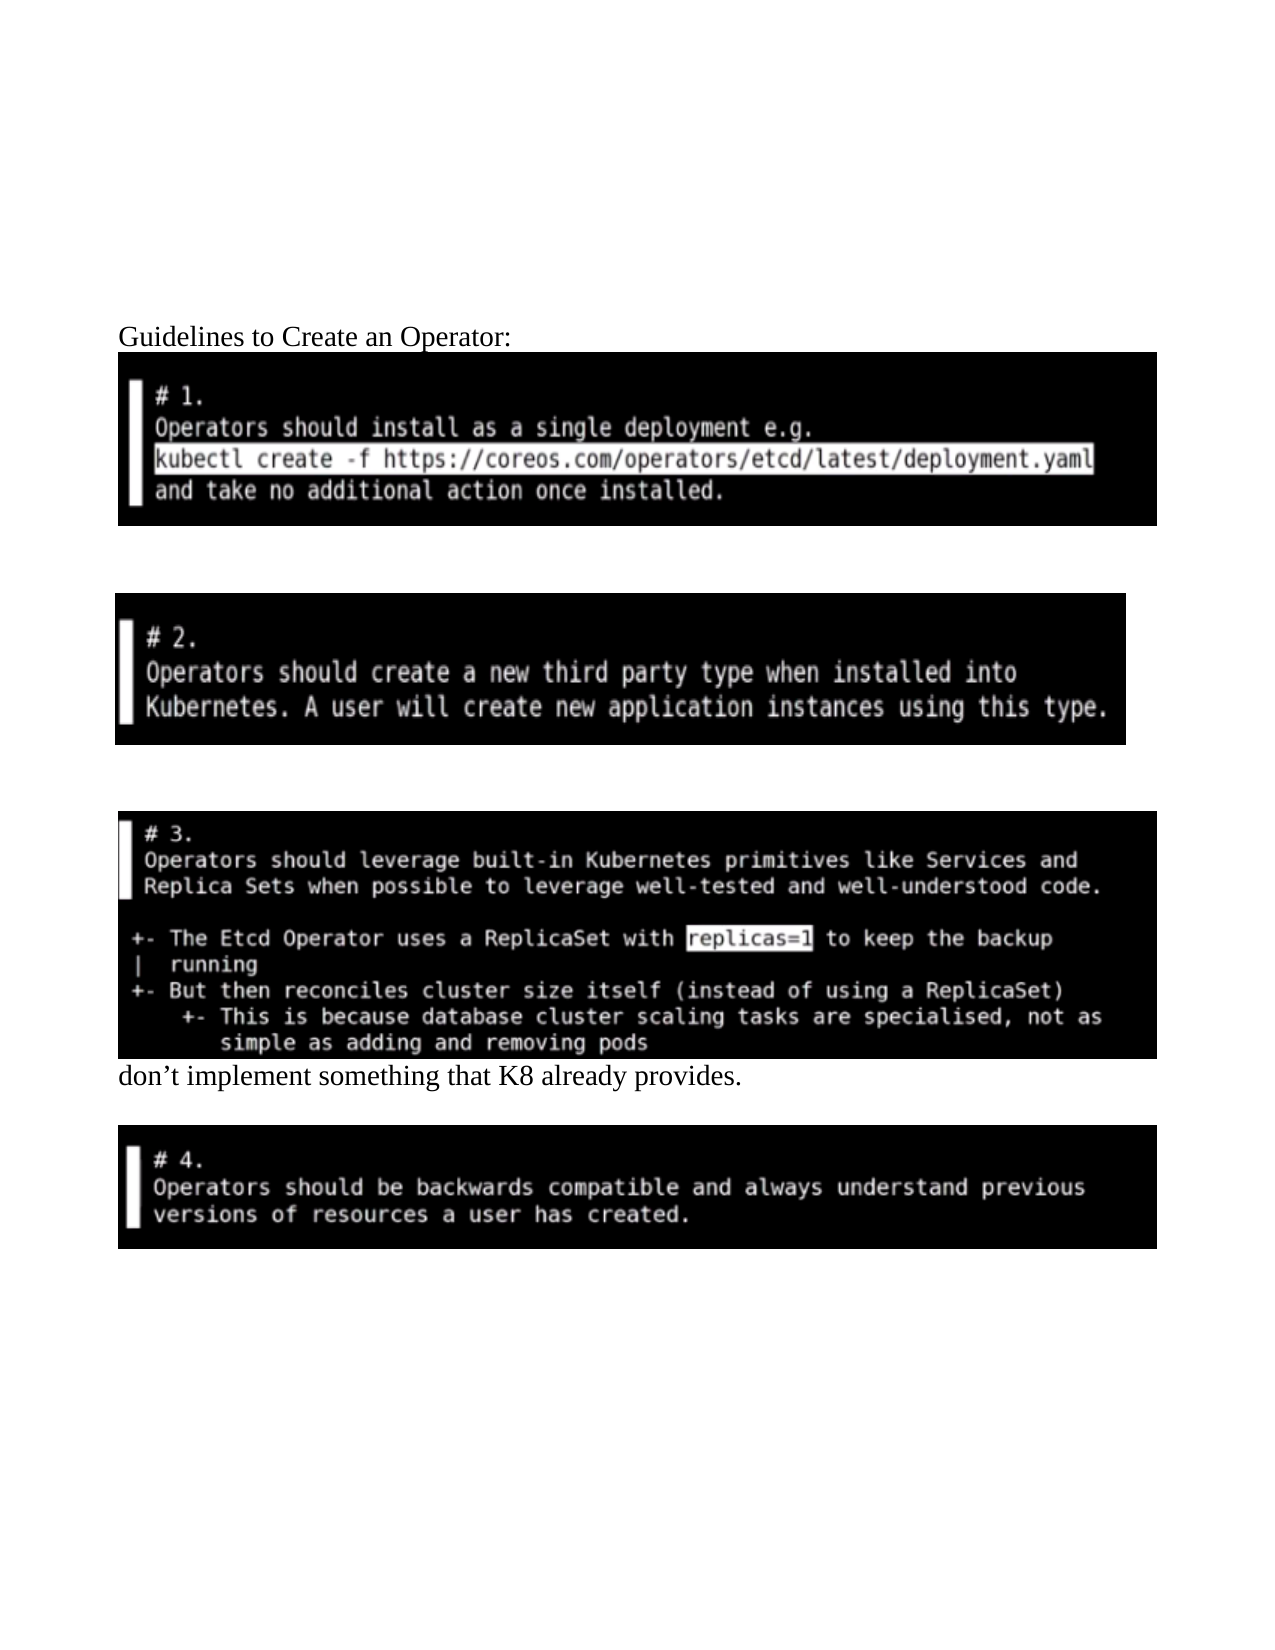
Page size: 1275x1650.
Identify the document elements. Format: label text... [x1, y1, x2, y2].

text Guidelines to Create an Operator: [118, 319, 1157, 352]
picture [118, 811, 1157, 1059]
picture [118, 1125, 1157, 1249]
picture [115, 593, 1126, 745]
text don’t implement something that K8 already provides. [118, 1059, 1157, 1092]
picture [118, 352, 1157, 526]
